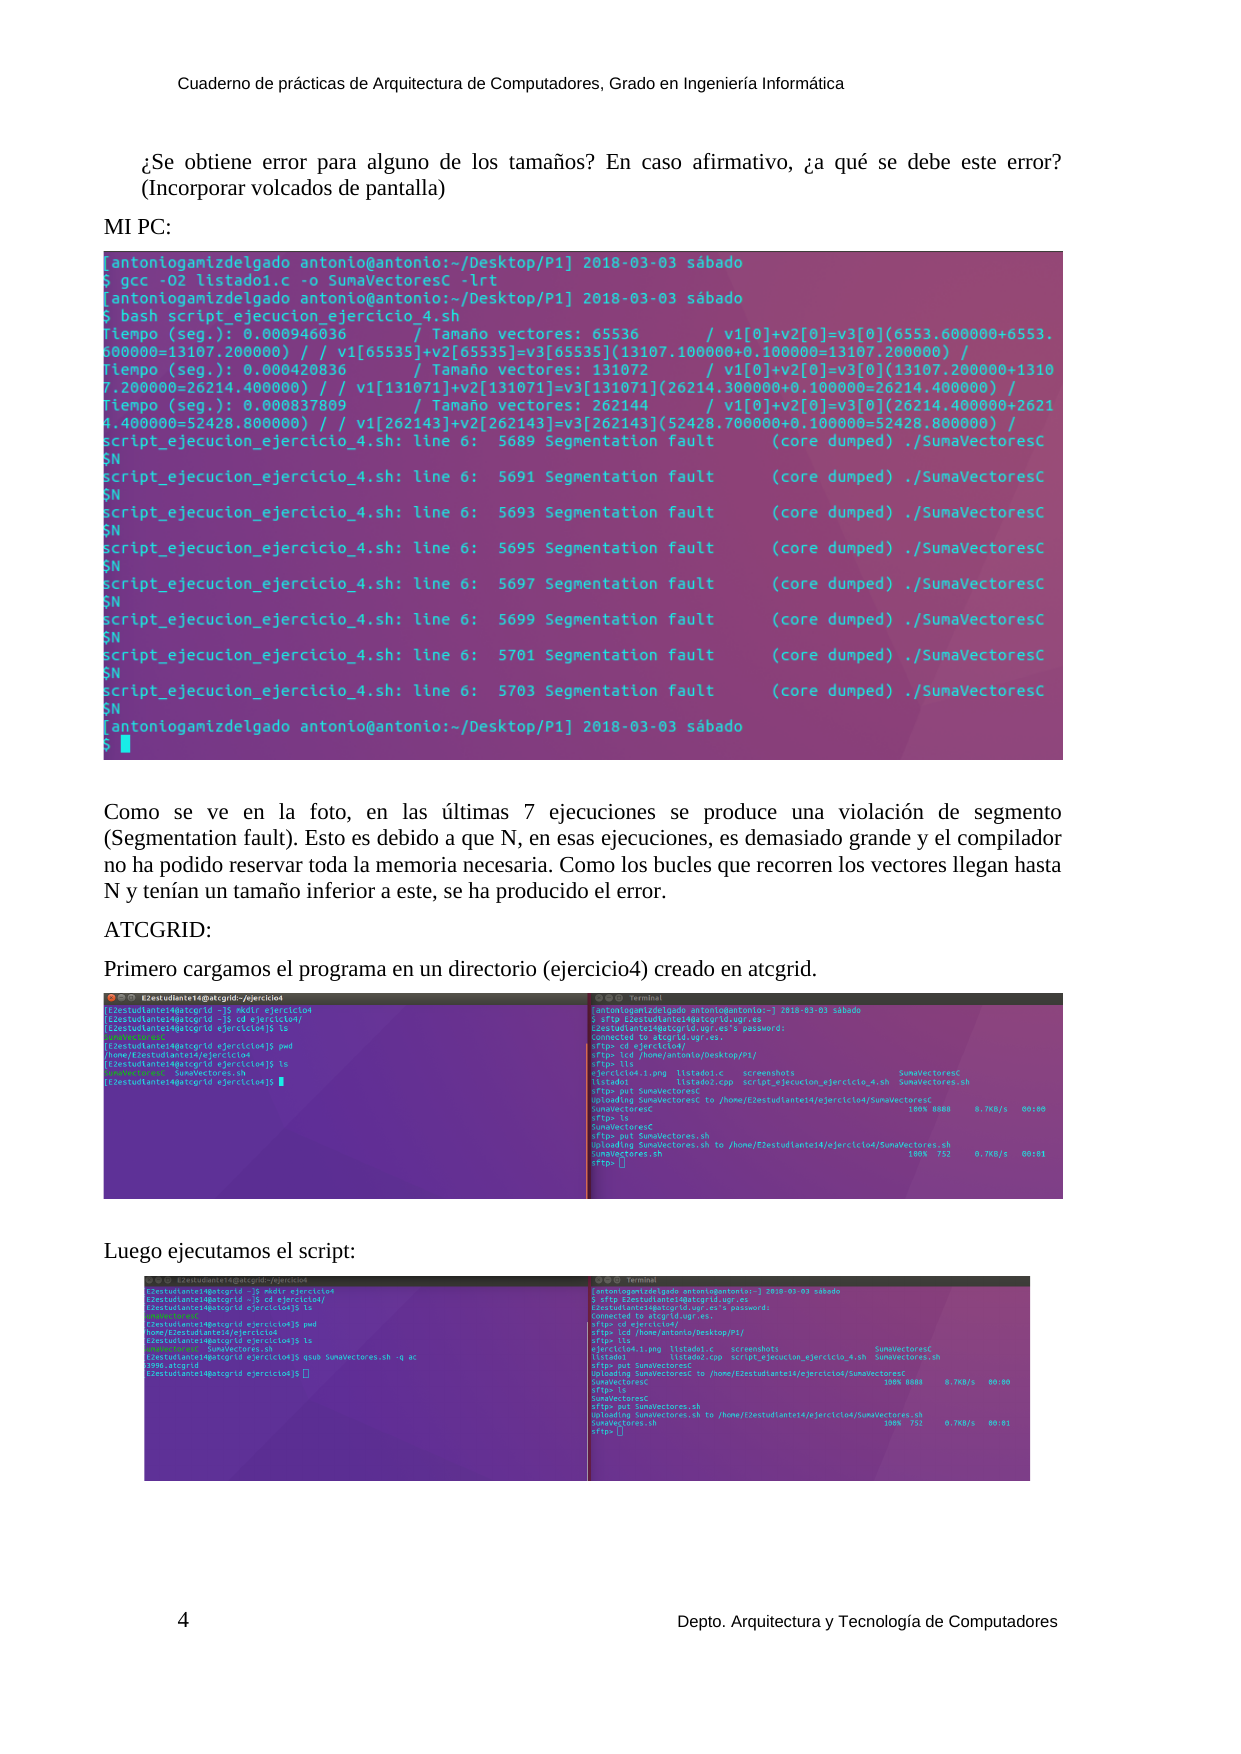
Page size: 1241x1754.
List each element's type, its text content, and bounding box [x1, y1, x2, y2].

list ¿Se obtiene error para alguno de los tamaños? En caso afirmativo, ¿a qué se debe este error? (Incorporar volcados de pantalla) [103, 148, 1063, 200]
picture [103, 993, 1063, 1199]
list ATCGRID: [103, 916, 1063, 942]
list Primero cargamos el programa en un directorio (ejercicio4) creado en atcgrid. [103, 955, 1063, 981]
picture [103, 251, 1063, 760]
list Luego ejecutamos el script: [103, 1237, 1063, 1264]
list Como se ve en la foto, en las últimas 7 ejecuciones se produce una violación de segmento (Segmentation fault). Esto es debido a que N, en esas ejecuciones, es demasiado grande y el compilador no ha podido reservar toda la memoria necesaria. Como los bucles que recorren los vectores llegan hasta N y tenían un tamaño inferior a este, se ha producido el error. [103, 798, 1063, 903]
list MI PC: [103, 213, 1063, 239]
picture [144, 1276, 1031, 1481]
